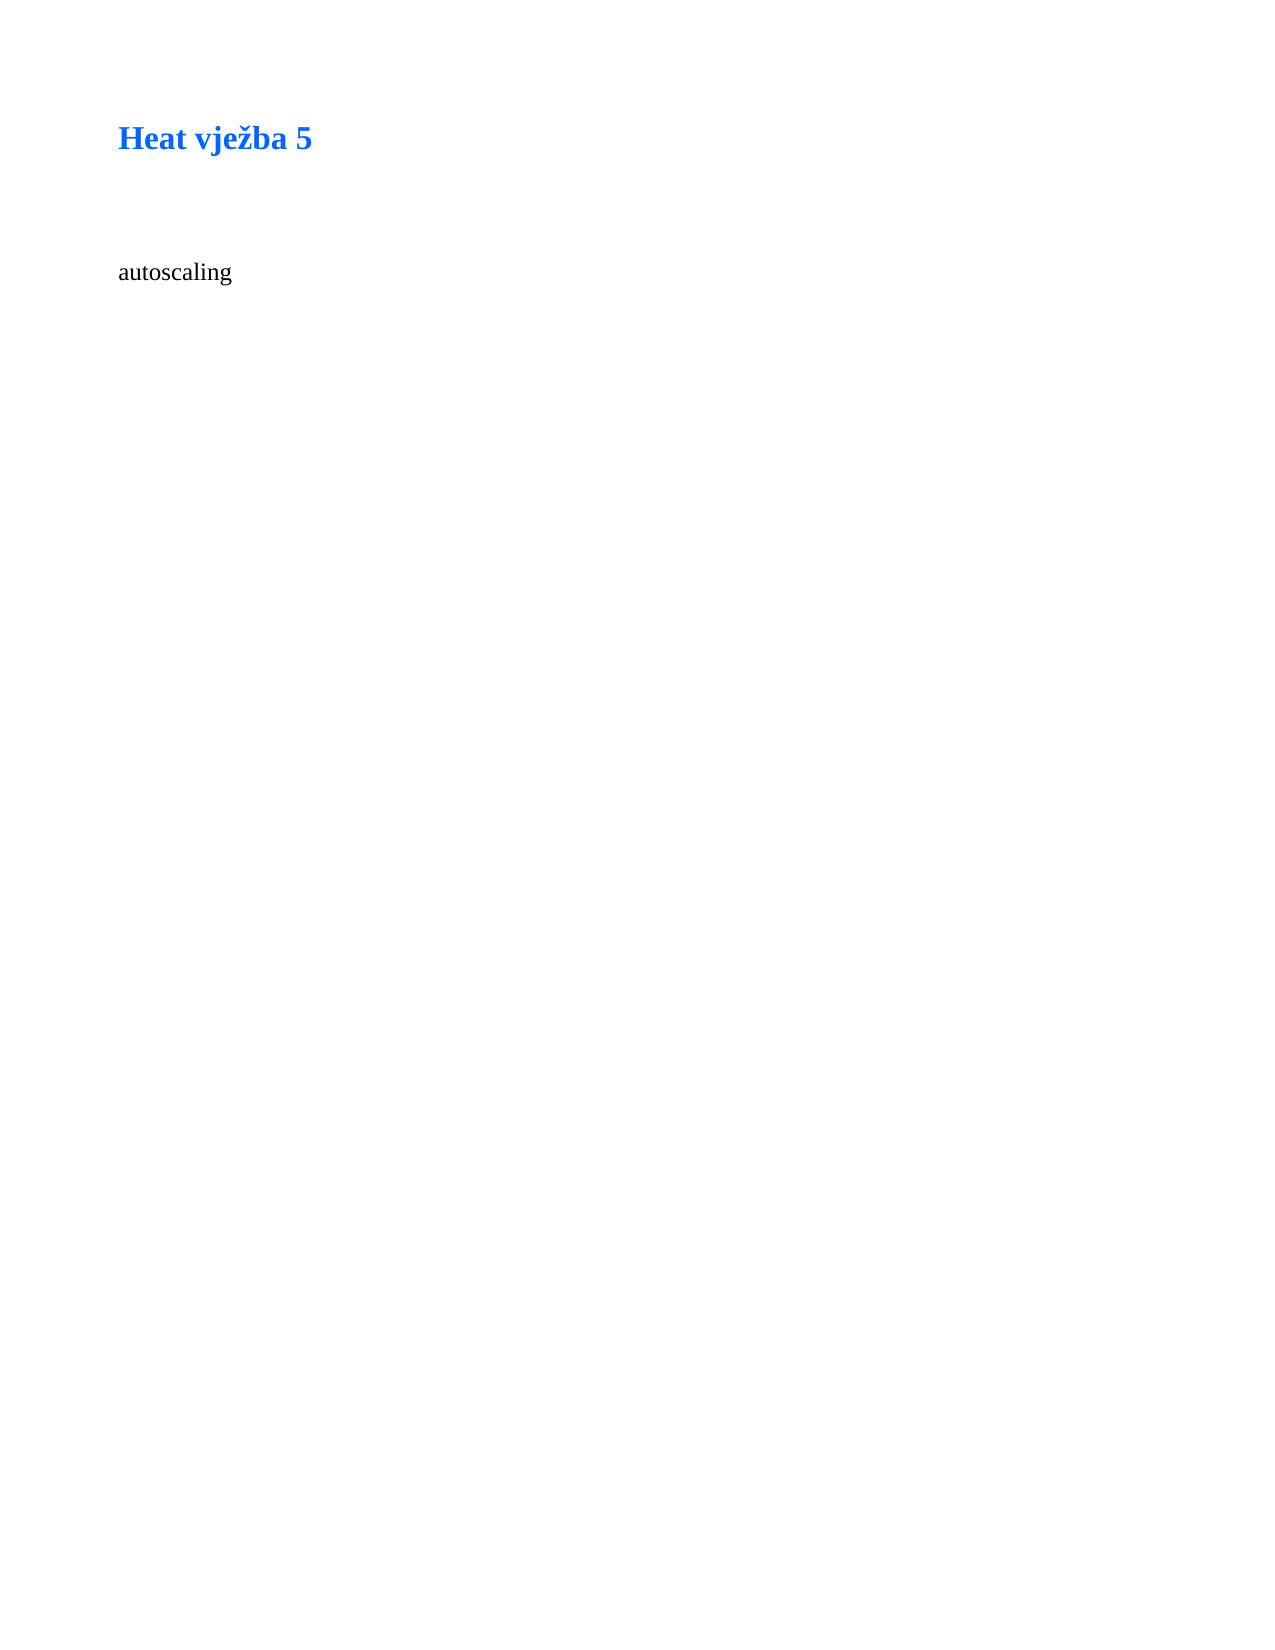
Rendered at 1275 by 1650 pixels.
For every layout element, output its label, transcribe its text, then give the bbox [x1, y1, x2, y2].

text Heat vježba 5 [118, 118, 1157, 156]
text autoscaling [118, 257, 1157, 286]
